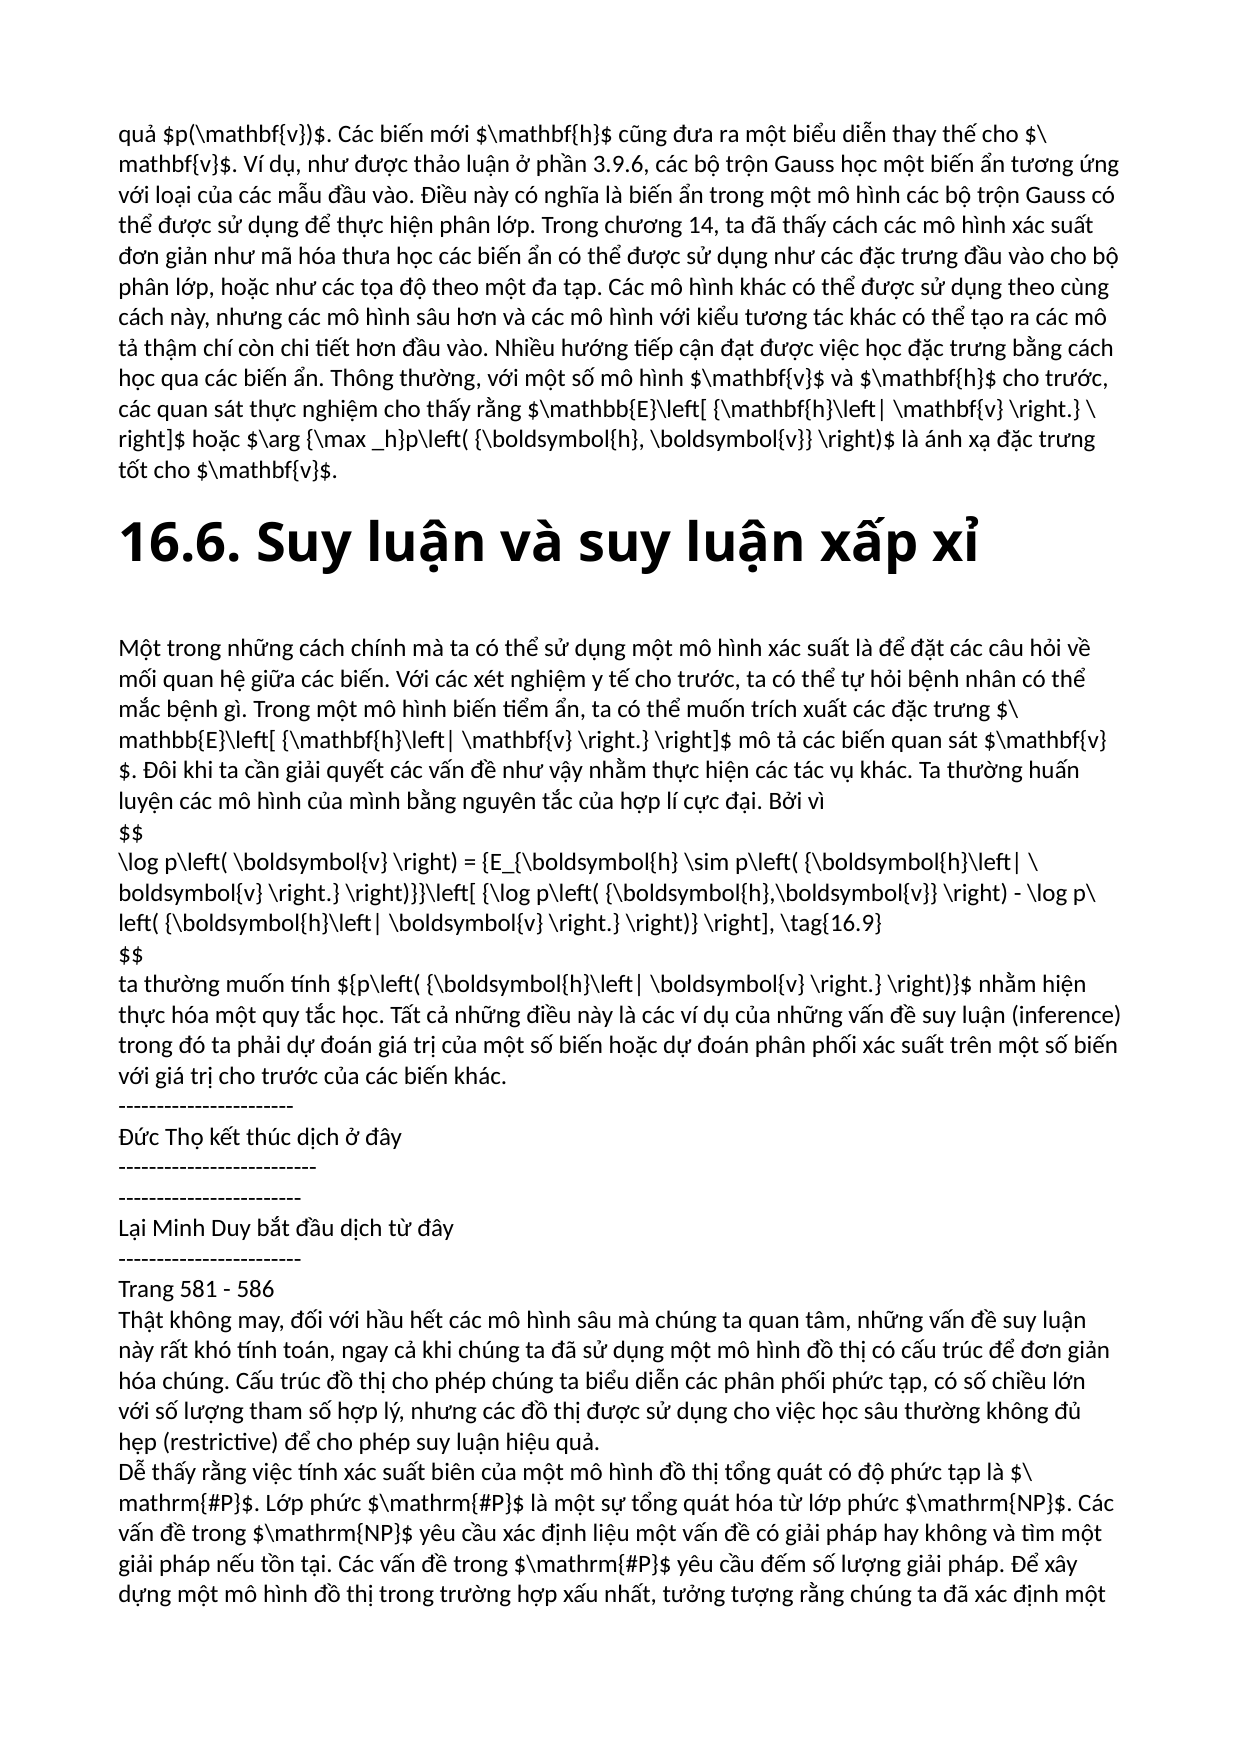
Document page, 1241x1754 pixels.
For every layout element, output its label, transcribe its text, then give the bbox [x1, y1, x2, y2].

text quả $p(\mathbf{v})$. Các biến mới $\mathbf{h}$ cũng đưa ra một biểu diễn thay thế cho $\mathbf{v}$. Ví dụ, như được thảo luận ở phần 3.9.6, các bộ trộn Gauss học một biến ẩn tương ứng với loại của các mẫu đầu vào. Điều này có nghĩa là biến ẩn trong một mô hình các bộ trộn Gauss có thể được sử dụng để thực hiện phân lớp. Trong chương 14, ta đã thấy cách các mô hình xác suất đơn giản như mã hóa thưa học các biến ẩn có thể được sử dụng như các đặc trưng đầu vào cho bộ phân lớp, hoặc như các tọa độ theo một đa tạp. Các mô hình khác có thể được sử dụng theo cùng cách này, nhưng các mô hình sâu hơn và các mô hình với kiểu tương tác khác có thể tạo ra các mô tả thậm chí còn chi tiết hơn đầu vào. Nhiều hướng tiếp cận đạt được việc học đặc trưng bằng cách học qua các biến ẩn. Thông thường, với một số mô hình $\mathbf{v}$ và $\mathbf{h}$ cho trước, các quan sát thực nghiệm cho thấy rằng $\mathbb{E}\left[ {\mathbf{h}\left| \mathbf{v} \right.} \right]$ hoặc $\arg {\max _h}p\left( {\boldsymbol{h}, \boldsymbol{v}} \right)$ là ánh xạ đặc trưng tốt cho $\mathbf{v}$. [118, 118, 1122, 484]
subtitle 16.6. Suy luận và suy luận xấp xỉ [118, 503, 1122, 577]
text Thật không may, đối với hầu hết các mô hình sâu mà chúng ta quan tâm, những vấn đề suy luận này rất khó tính toán, ngay cả khi chúng ta đã sử dụng một mô hình đồ thị có cấu trúc để đơn giản hóa chúng. Cấu trúc đồ thị cho phép chúng ta biểu diễn các phân phối phức tạp, có số chiều lớn với số lượng tham số hợp lý, nhưng các đồ thị được sử dụng cho việc học sâu thường không đủ hẹp (restrictive) để cho phép suy luận hiệu quả. [118, 1304, 1122, 1457]
text ----------------------- [118, 1090, 1122, 1121]
text Dễ thấy rằng việc tính xác suất biên của một mô hình đồ thị tổng quát có độ phức tạp là $\mathrm{#P}$. Lớp phức $\mathrm{#P}$ là một sự tổng quát hóa từ lớp phức $\mathrm{NP}$. Các vấn đề trong $\mathrm{NP}$ yêu cầu xác định liệu một vấn đề có giải pháp hay không và tìm một giải pháp nếu tồn tại. Các vấn đề trong $\mathrm{#P}$ yêu cầu đếm số lượng giải pháp. Để xây dựng một mô hình đồ thị trong trường hợp xấu nhất, tưởng tượng rằng chúng ta đã xác định một [118, 1457, 1122, 1609]
text ------------------------ [118, 1243, 1122, 1273]
text Trang 581 - 586 [118, 1273, 1122, 1304]
text Lại Minh Duy bắt đầu dịch từ đây [118, 1212, 1122, 1243]
text -------------------------- [118, 1151, 1122, 1182]
text ta thường muốn tính ${p\left( {\boldsymbol{h}\left| \boldsymbol{v} \right.} \right)}$ nhằm hiện thực hóa một quy tắc học. Tất cả những điều này là các ví dụ của những vấn đề suy luận (inference) trong đó ta phải dự đoán giá trị của một số biến hoặc dự đoán phân phối xác suất trên một số biến với giá trị cho trước của các biến khác. [118, 968, 1122, 1090]
text Đức Thọ kết thúc dịch ở đây [118, 1121, 1122, 1151]
text \log p\left( \boldsymbol{v} \right) = {E_{\boldsymbol{h} \sim p\left( {\boldsymbol{h}\left| \boldsymbol{v} \right.} \right)}}\left[ {\log p\left( {\boldsymbol{h},\boldsymbol{v}} \right) - \log p\left( {\boldsymbol{h}\left| \boldsymbol{v} \right.} \right)} \right], \tag{16.9} [118, 846, 1122, 938]
text $$ [118, 938, 1122, 968]
text ------------------------ [118, 1182, 1122, 1212]
text Một trong những cách chính mà ta có thể sử dụng một mô hình xác suất là để đặt các câu hỏi về mối quan hệ giữa các biến. Với các xét nghiệm y tế cho trước, ta có thể tự hỏi bệnh nhân có thể mắc bệnh gì. Trong một mô hình biến tiểm ẩn, ta có thể muốn trích xuất các đặc trưng $\mathbb{E}\left[ {\mathbf{h}\left| \mathbf{v} \right.} \right]$ mô tả các biến quan sát $\mathbf{v}$. Đôi khi ta cần giải quyết các vấn đề như vậy nhằm thực hiện các tác vụ khác. Ta thường huấn luyện các mô hình của mình bằng nguyên tắc của hợp lí cực đại. Bởi vì [118, 632, 1122, 816]
text $$ [118, 816, 1122, 846]
